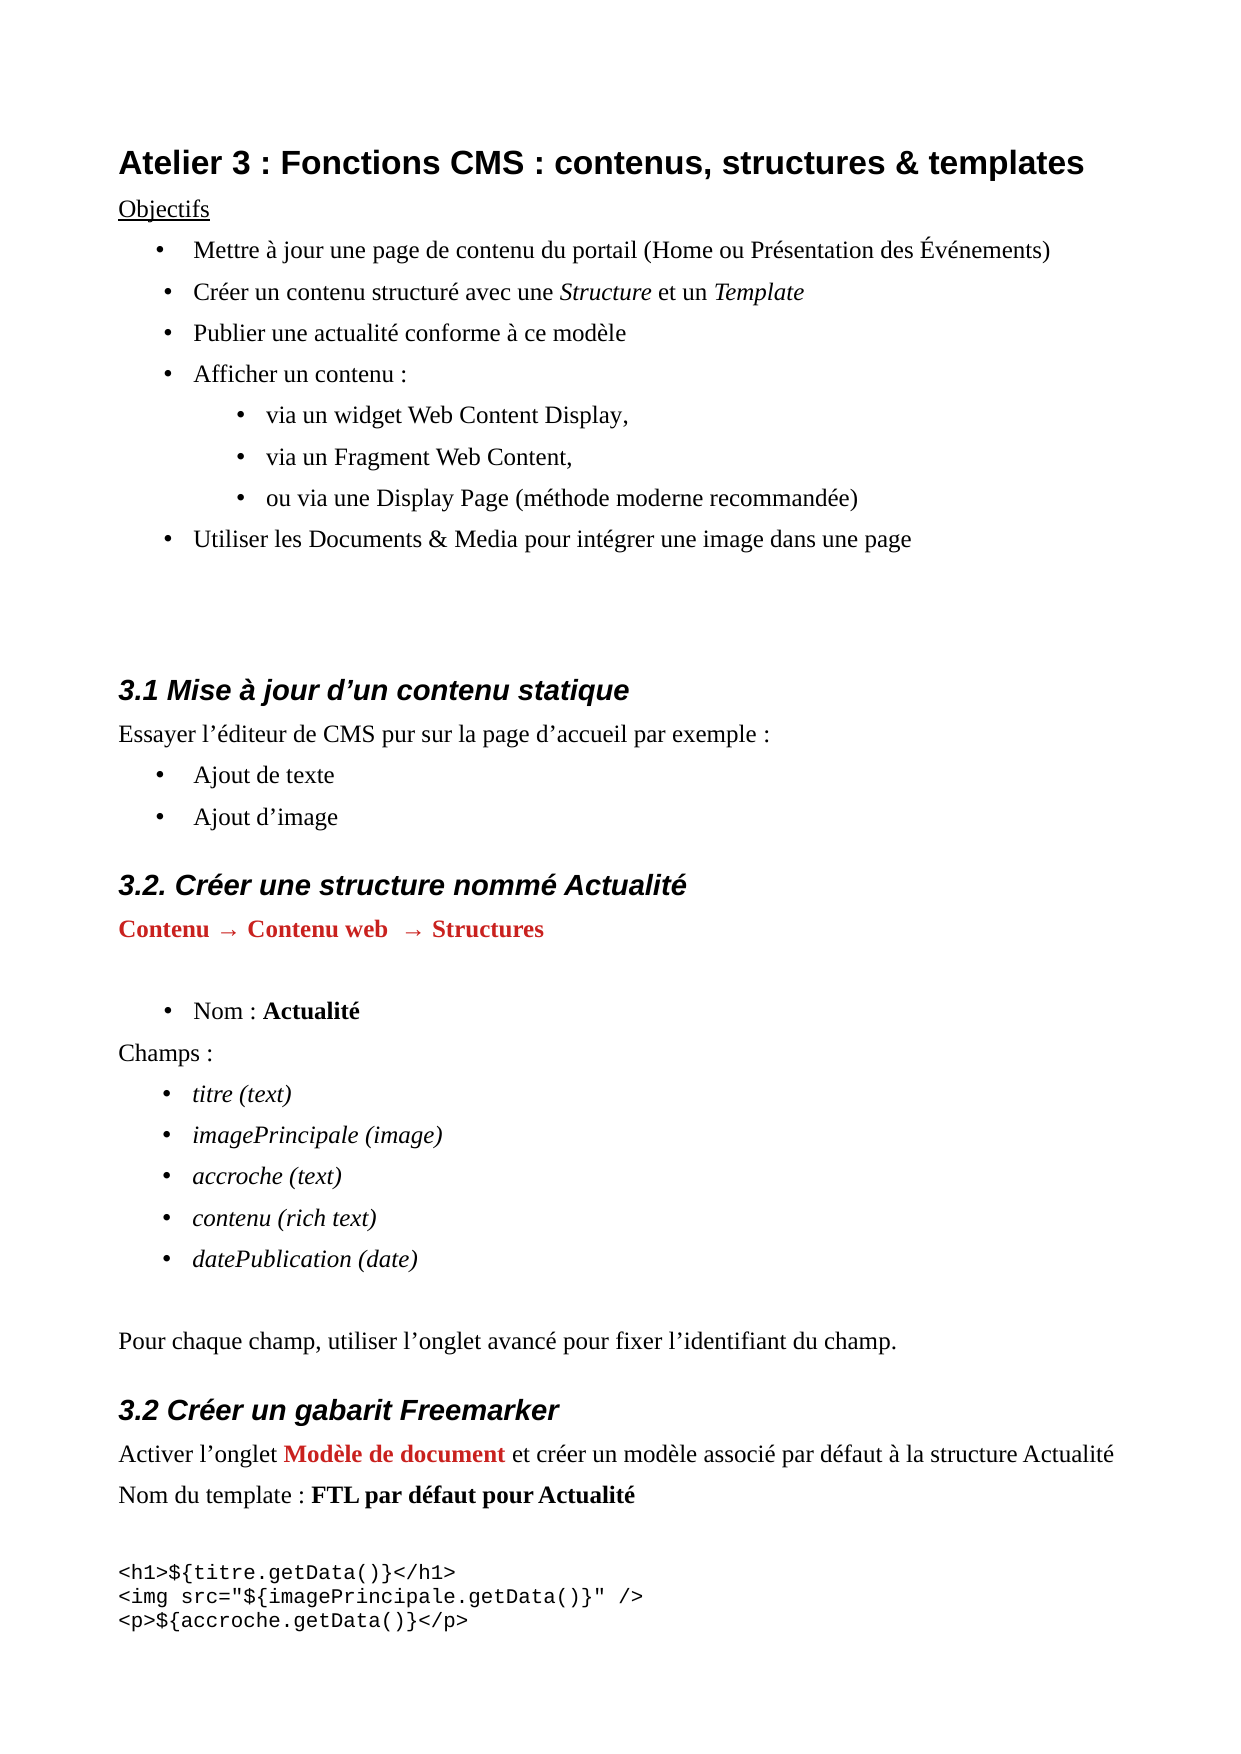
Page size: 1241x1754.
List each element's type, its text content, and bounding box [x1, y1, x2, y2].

text Nom du template : FTL par défaut pour Actualité [118, 1480, 1122, 1509]
text Contenu → Contenu web → Structures [118, 914, 1122, 943]
list Ajout de texte [156, 760, 1122, 789]
text <img src="${imagePrincipale.getData()}" /> [118, 1586, 1122, 1610]
list Créer un contenu structuré avec une Structure et un Template [164, 277, 1122, 306]
list Afficher un contenu : [164, 359, 1122, 388]
list imagePrincipale (image) [162, 1120, 1122, 1149]
subtitle 3.2 Créer un gabarit Freemarker [118, 1393, 1122, 1426]
list Nom : Actualité [164, 996, 1122, 1025]
text Activer l’onglet Modèle de document et créer un modèle associé par défaut à la structure Actualité [118, 1439, 1122, 1467]
list accroche (text) [162, 1161, 1122, 1190]
list Utiliser les Documents & Media pour intégrer une image dans une page [164, 524, 1122, 553]
list ou via une Display Page (méthode moderne recommandée) [236, 483, 1122, 512]
list titre (text) [162, 1079, 1122, 1108]
list Mettre à jour une page de contenu du portail (Home ou Présentation des Événements) [156, 236, 1122, 264]
list datePublication (date) [162, 1244, 1122, 1273]
text Pour chaque champ, utiliser l’onglet avancé pour fixer l’identifiant du champ. [118, 1326, 1122, 1355]
text <p>${accroche.getData()}</p> [118, 1610, 1122, 1633]
list Publier une actualité conforme à ce modèle [164, 318, 1122, 347]
subtitle Atelier 3 : Fonctions CMS : contenus, structures & templates [118, 143, 1122, 182]
subtitle 3.1 Mise à jour d’un contenu statique [118, 673, 1122, 707]
text Objectifs [118, 194, 1122, 223]
list contenu (rich text) [162, 1203, 1122, 1231]
list via un Fragment Web Content, [236, 442, 1122, 471]
text <h1>${titre.getData()}</h1> [118, 1562, 1122, 1586]
list Ajout d’image [156, 802, 1122, 830]
list via un widget Web Content Display, [236, 401, 1122, 429]
text Champs : [118, 1038, 1122, 1066]
subtitle 3.2. Créer une structure nommé Actualité [118, 868, 1122, 901]
text Essayer l’éditeur de CMS pur sur la page d’accueil par exemple : [118, 719, 1122, 748]
